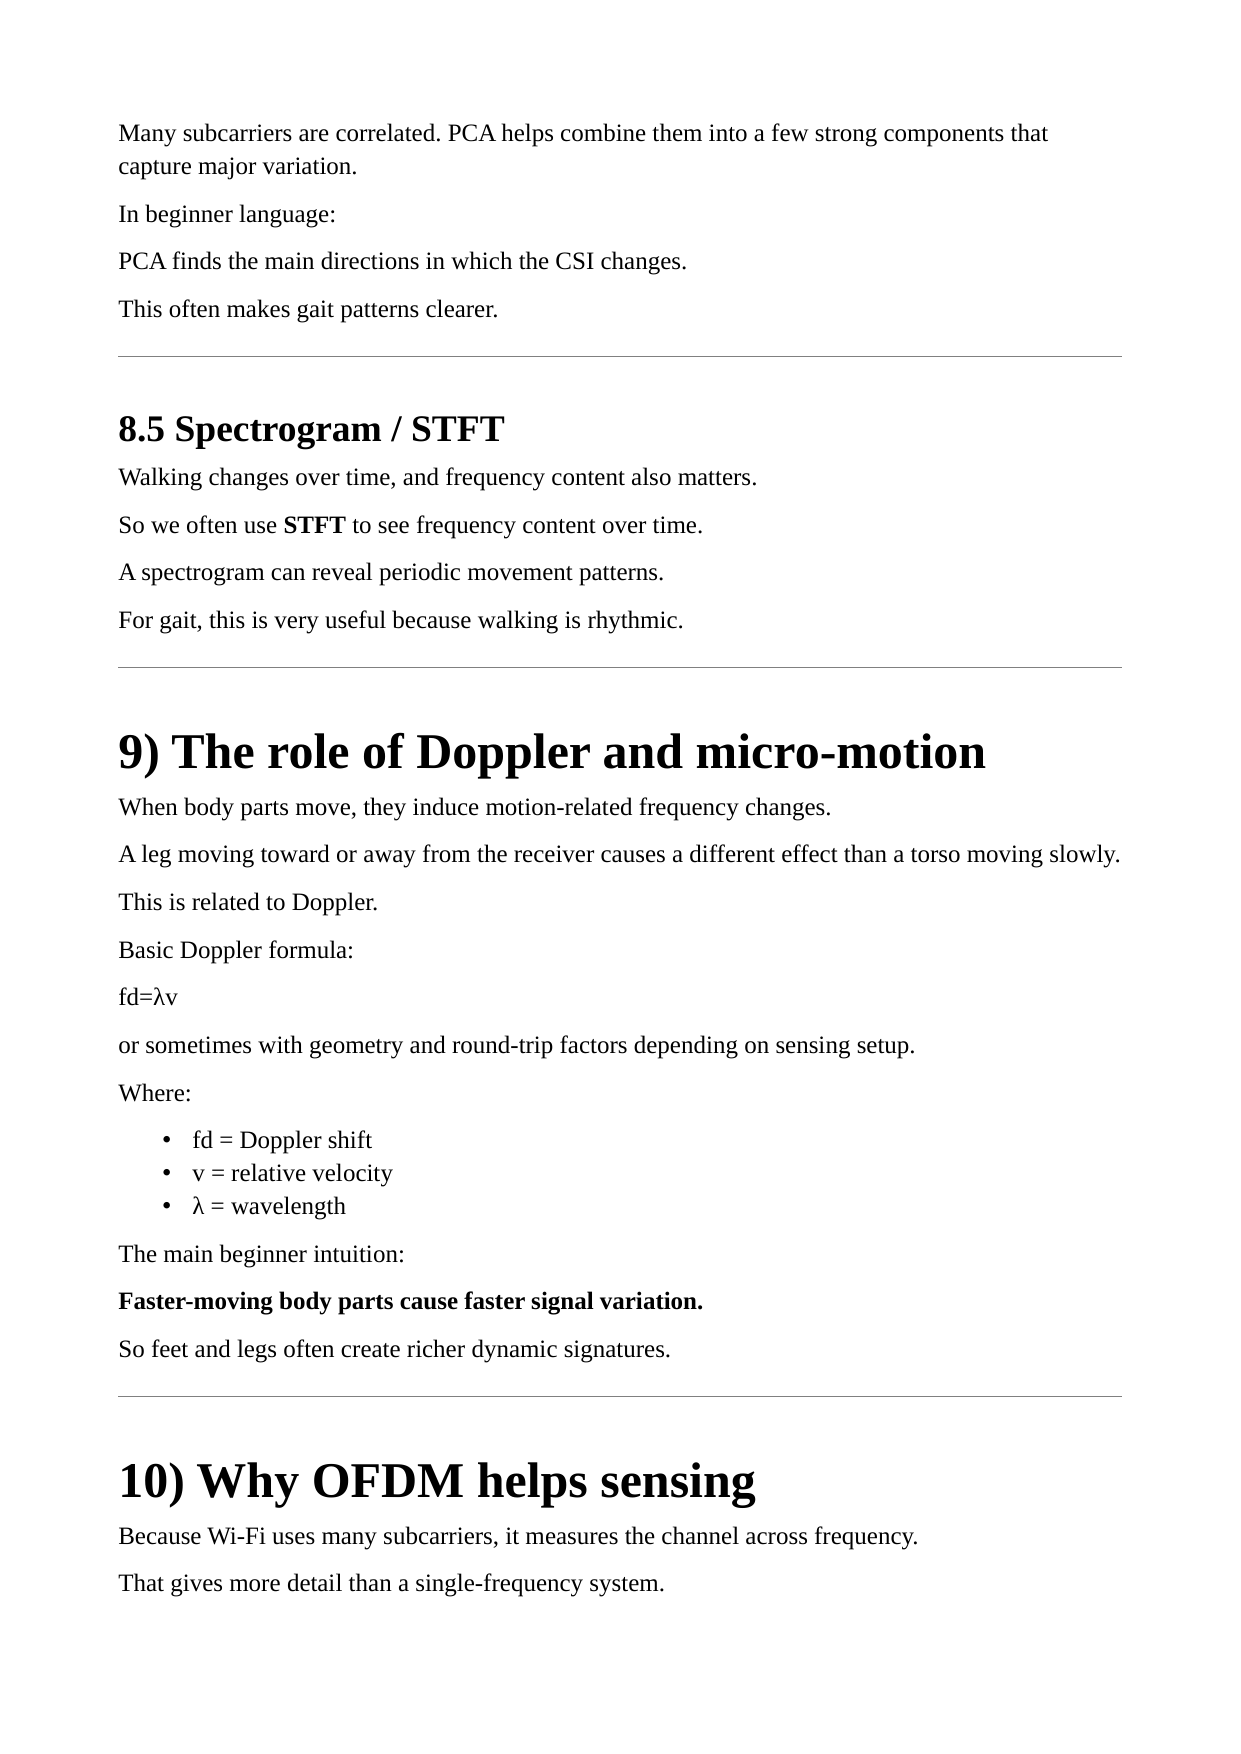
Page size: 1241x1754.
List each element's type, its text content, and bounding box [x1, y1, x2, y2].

subtitle 10) Why OFDM helps sensing [118, 1451, 1122, 1508]
subtitle 9) The role of Doppler and micro-motion [118, 722, 1122, 779]
text This often makes gait patterns clearer. [118, 294, 1122, 323]
list v = relative velocity [162, 1158, 1122, 1187]
text A leg moving toward or away from the receiver causes a different effect than a torso moving slowly. [118, 839, 1122, 868]
text When body parts move, they induce motion-related frequency changes. [118, 792, 1122, 821]
text For gait, this is very useful because walking is rhythmic. [118, 605, 1122, 634]
text In beginner language: [118, 199, 1122, 227]
text Where: [118, 1078, 1122, 1106]
text Faster-moving body parts cause faster signal variation. [118, 1286, 1122, 1315]
text That gives more detail than a single-frequency system. [118, 1568, 1122, 1597]
subtitle 8.5 Spectrogram / STFT [118, 407, 1122, 450]
text So we often use STFT to see frequency content over time. [118, 510, 1122, 539]
list λ = wavelength [162, 1191, 1122, 1220]
text Basic Doppler formula: [118, 935, 1122, 963]
text So feet and legs often create richer dynamic signatures. [118, 1334, 1122, 1363]
text Because Wi-Fi uses many subcarriers, it measures the channel across frequency. [118, 1521, 1122, 1550]
text Many subcarriers are correlated. PCA helps combine them into a few strong components that capture major variation. [118, 118, 1122, 180]
text PCA finds the main directions in which the CSI changes. [118, 246, 1122, 275]
text This is related to Doppler. [118, 887, 1122, 916]
text A spectrogram can reveal periodic movement patterns. [118, 557, 1122, 586]
list fd​ = Doppler shift [162, 1125, 1122, 1154]
text fd​=λv​ [118, 982, 1122, 1011]
text or sometimes with geometry and round-trip factors depending on sensing setup. [118, 1030, 1122, 1059]
text The main beginner intuition: [118, 1239, 1122, 1268]
text Walking changes over time, and frequency content also matters. [118, 462, 1122, 491]
